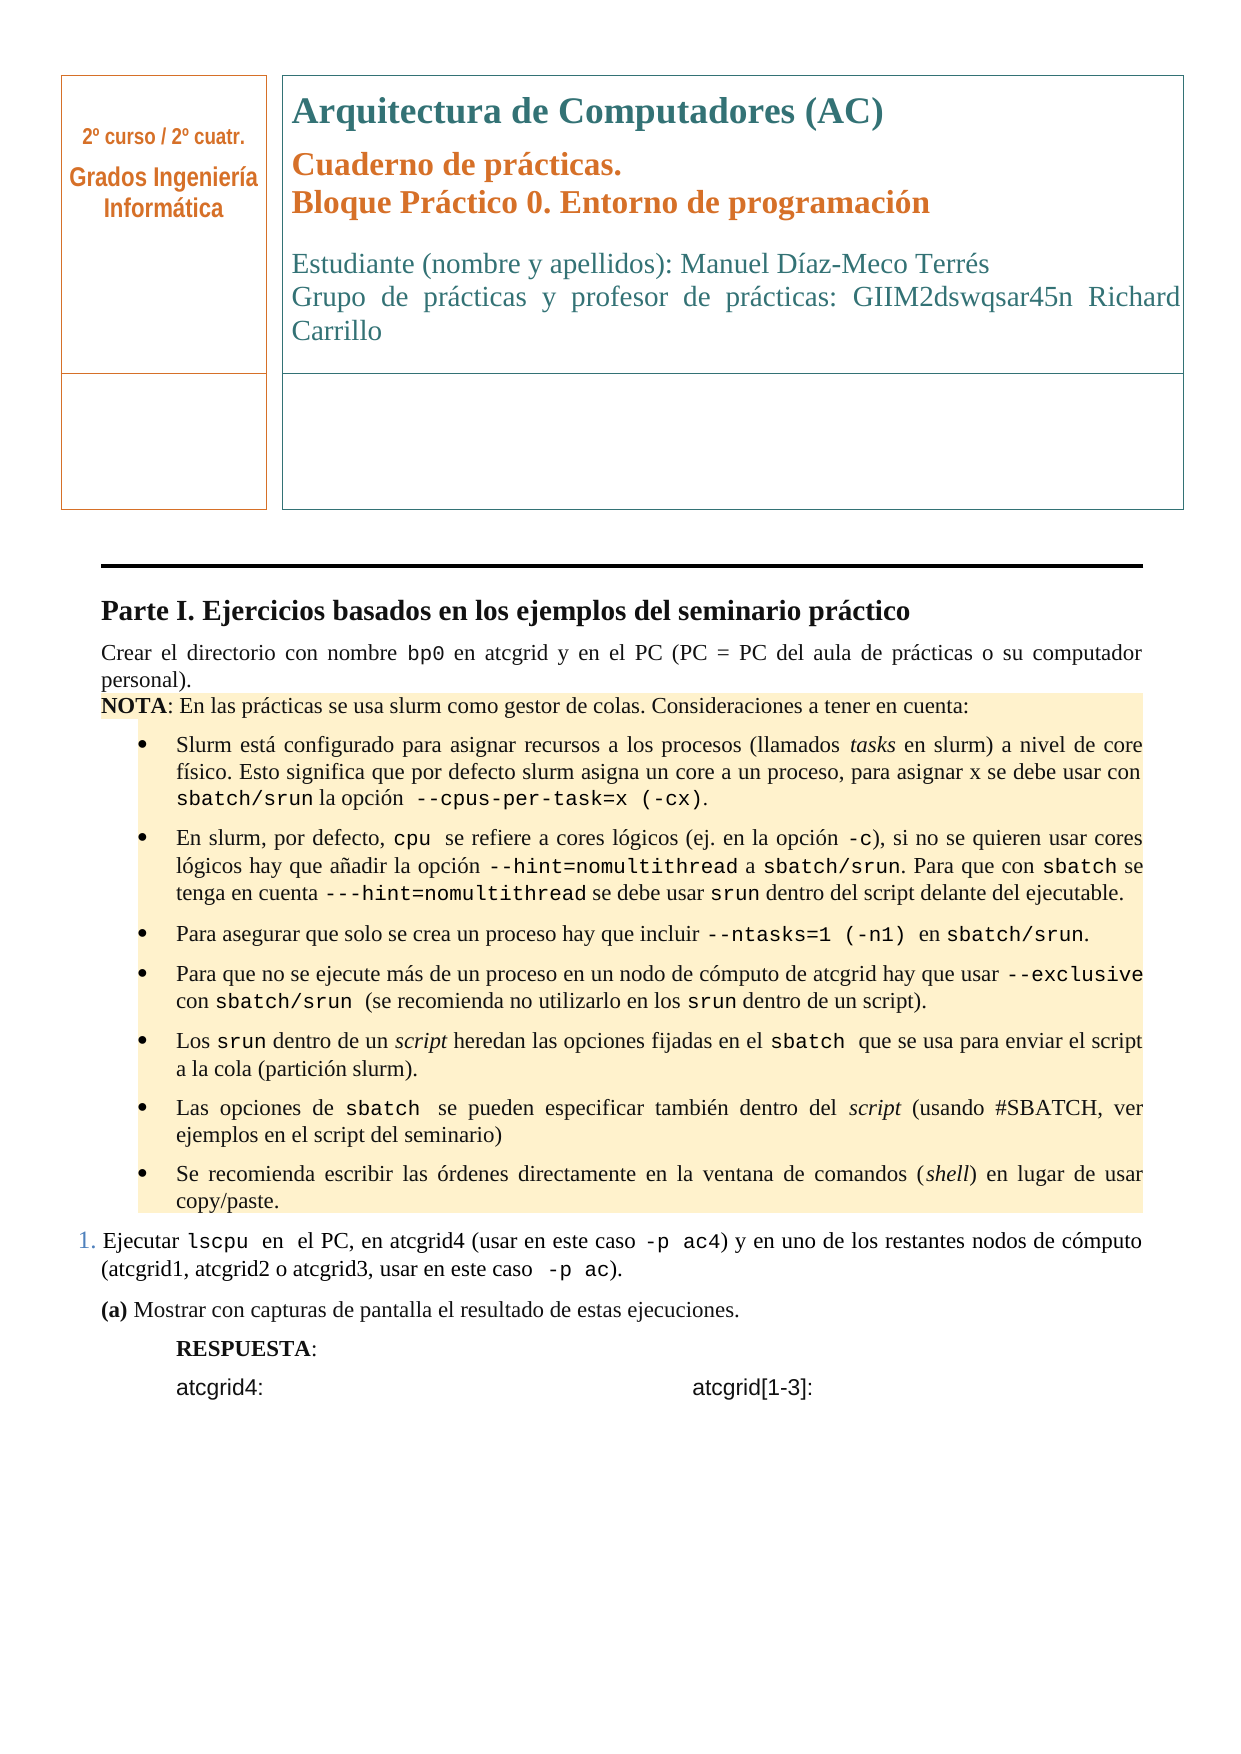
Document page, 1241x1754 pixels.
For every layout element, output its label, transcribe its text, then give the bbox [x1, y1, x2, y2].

list Las opciones de sbatch se pueden especificar también dentro del script (usando #SBATCH, ver ejemplos en el script del seminario) [138, 1094, 1143, 1148]
list Ejecutar lscpu en el PC, en atcgrid4 (usar en este caso -p ac4) y en uno de los restantes nodos de cómputo (atcgrid1, atcgrid2 o atcgrid3, usar en este caso -p ac). [71, 1226, 1143, 1283]
table_header 2º curso / 2º cuatr. Grados Ingeniería Informática [62, 76, 266, 373]
table_header [267, 75, 282, 373]
table_cell [283, 374, 1183, 509]
text Crear el directorio con nombre bp0 en atcgrid y en el PC (PC = PC del aula de prácticas o su computador personal). [101, 639, 1143, 693]
list Se recomienda escribir las órdenes directamente en la ventana de comandos (shell) en lugar de usar copy/paste. [138, 1160, 1143, 1213]
list Slurm está configurado para asignar recursos a los procesos (llamados tasks en slurm) a nivel de core físico. Esto significa que por defecto slurm asigna un core a un proceso, para asignar x se debe usar con sbatch/srun la opción --cpus-per-task=x (-cx). [138, 731, 1143, 812]
subtitle Parte I. Ejercicios basados en los ejemplos del seminario práctico [101, 593, 1143, 626]
list atcgrid4: atcgrid[1-3]: [176, 1373, 1143, 1400]
text NOTA: En las prácticas se usa slurm como gestor de colas. Consideraciones a tener en cuenta: [101, 693, 1143, 719]
table_cell [62, 374, 266, 509]
list En slurm, por defecto, cpu se refiere a cores lógicos (ej. en la opción -c), si no se quieren usar cores lógicos hay que añadir la opción --hint=nomultithread a sbatch/srun. Para que con sbatch se tenga en cuenta ---hint=nomultithread se debe usar srun dentro del script delante del ejecutable. [138, 824, 1143, 907]
list Para que no se ejecute más de un proceso en un nodo de cómputo de atcgrid hay que usar --exclusive con sbatch/srun (se recomienda no utilizarlo en los srun dentro de un script). [138, 960, 1143, 1015]
text (a) Mostrar con capturas de pantalla el resultado de estas ejecuciones. [101, 1296, 1143, 1322]
list RESPUESTA: [176, 1335, 1143, 1361]
table_cell [267, 373, 282, 509]
list Para asegurar que solo se crea un proceso hay que incluir --ntasks=1 (-n1) en sbatch/srun. [138, 919, 1143, 947]
list Los srun dentro de un script heredan las opciones fijadas en el sbatch que se usa para enviar el script a la cola (partición slurm). [138, 1027, 1143, 1081]
table_header Arquitectura de Computadores (AC) Cuaderno de prácticas. Bloque Práctico 0. Entorno de programación Estudiante (nombre y apellidos): Manuel Díaz-Meco Terrés Grupo de prácticas y profesor de prácticas: GIIM2dswqsar45n Richard Carrillo [283, 76, 1183, 373]
